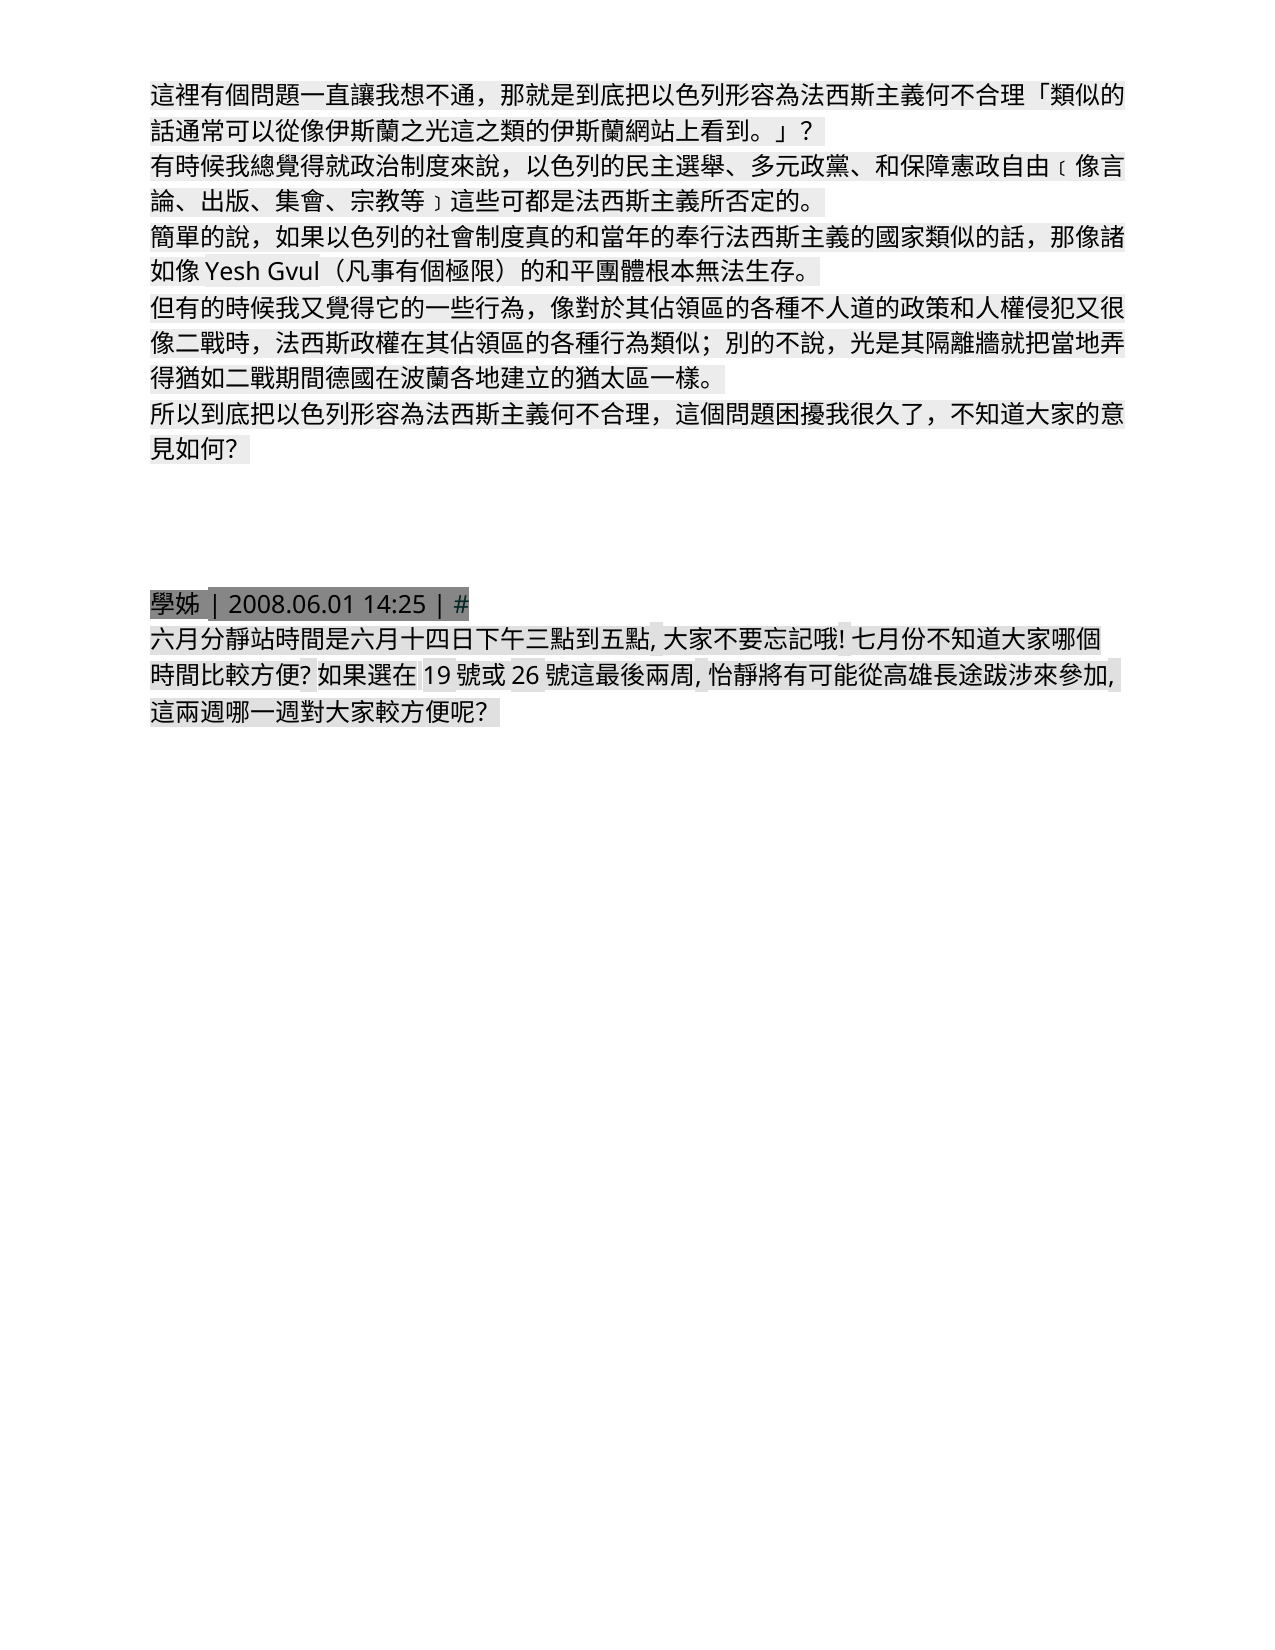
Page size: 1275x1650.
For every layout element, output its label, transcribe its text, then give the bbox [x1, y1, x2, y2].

text 學姊 | 2008.06.01 14:25 | # [150, 585, 1125, 621]
text 六月分靜站時間是六月十四日下午三點到五點, 大家不要忘記哦! 七月份不知道大家哪個時間比較方便? 如果選在19號或26號這最後兩周, 怡靜將有可能從高雄長途跋涉來參加, 這兩週哪一週對大家較方便呢？ [150, 621, 1125, 727]
text 這裡有個問題一直讓我想不通，那就是到底把以色列形容為法西斯主義何不合理「類似的話通常可以從像伊斯蘭之光這之類的伊斯蘭網站上看到。」？ 有時候我總覺得就政治制度來說，以色列的民主選舉、多元政黨、和保障憲政自由﹝像言論、出版、集會、宗教等﹞這些可都是法西斯主義所否定的。 簡單的說，如果以色列的社會制度真的和當年的奉行法西斯主義的國家類似的話，那像諸如像Yesh Gvul（凡事有個極限）的和平團體根本無法生存。 但有的時候我又覺得它的一些行為，像對於其佔領區的各種不人道的政策和人權侵犯又很像二戰時，法西斯政權在其佔領區的各種行為類似；別的不說，光是其隔離牆就把當地弄得猶如二戰期間德國在波蘭各地建立的猶太區一樣。 所以到底把以色列形容為法西斯主義何不合理，這個問題困擾我很久了，不知道大家的意見如何？ [150, 75, 1125, 464]
